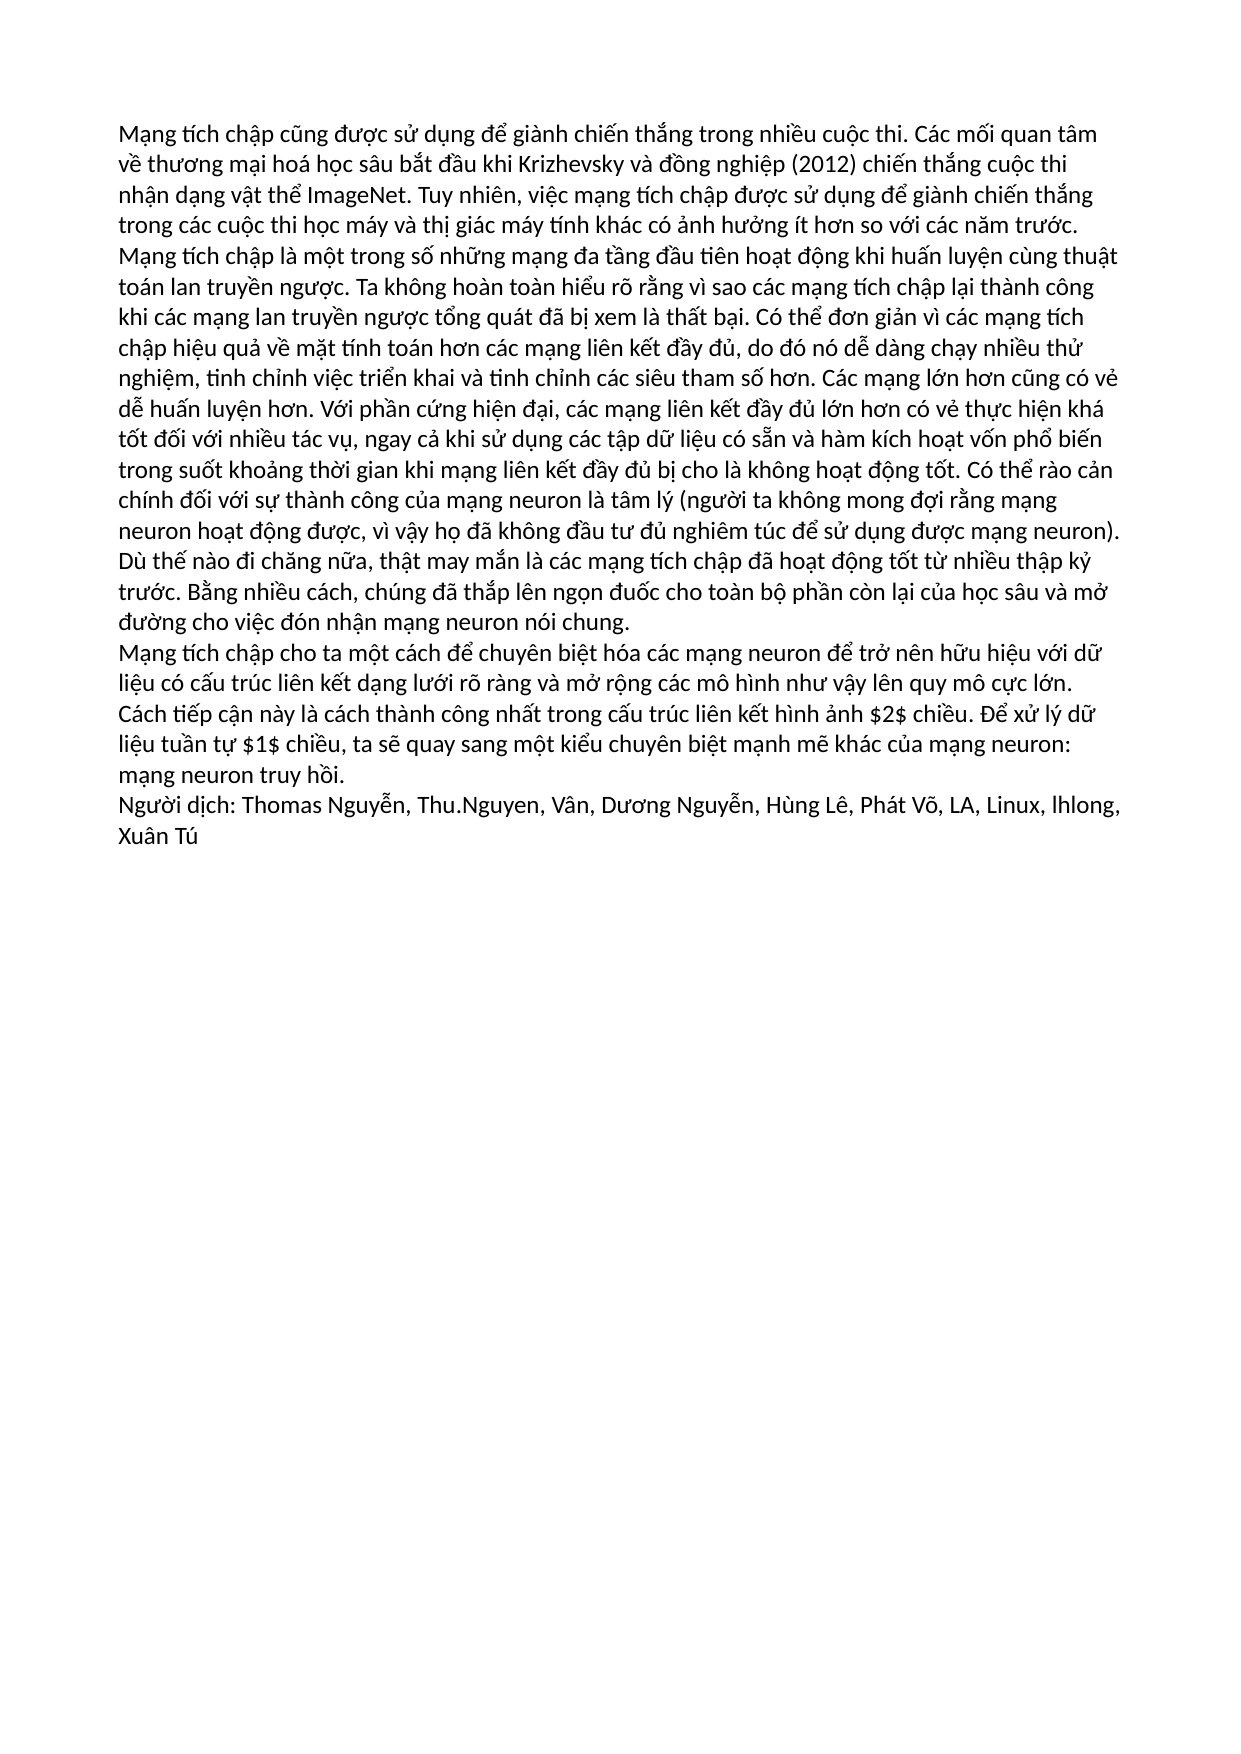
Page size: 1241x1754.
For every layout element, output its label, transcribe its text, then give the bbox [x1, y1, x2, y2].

text Mạng tích chập là một trong số những mạng đa tầng đầu tiên hoạt động khi huấn luyện cùng thuật toán lan truyền ngược. Ta không hoàn toàn hiểu rõ rằng vì sao các mạng tích chập lại thành công khi các mạng lan truyền ngược tổng quát đã bị xem là thất bại. Có thể đơn giản vì các mạng tích chập hiệu quả về mặt tính toán hơn các mạng liên kết đầy đủ, do đó nó dễ dàng chạy nhiều thử nghiệm, tinh chỉnh việc triển khai và tinh chỉnh các siêu tham số hơn. Các mạng lớn hơn cũng có vẻ dễ huấn luyện hơn. Với phần cứng hiện đại, các mạng liên kết đầy đủ lớn hơn có vẻ thực hiện khá tốt đối với nhiều tác vụ, ngay cả khi sử dụng các tập dữ liệu có sẵn và hàm kích hoạt vốn phổ biến trong suốt khoảng thời gian khi mạng liên kết đầy đủ bị cho là không hoạt động tốt. Có thể rào cản chính đối với sự thành công của mạng neuron là tâm lý (người ta không mong đợi rằng mạng neuron hoạt động được, vì vậy họ đã không đầu tư đủ nghiêm túc để sử dụng được mạng neuron). Dù thế nào đi chăng nữa, thật may mắn là các mạng tích chập đã hoạt động tốt từ nhiều thập kỷ trước. Bằng nhiều cách, chúng đã thắp lên ngọn đuốc cho toàn bộ phần còn lại của học sâu và mở đường cho việc đón nhận mạng neuron nói chung. [118, 240, 1122, 637]
text Người dịch: Thomas Nguyễn, Thu.Nguyen, Vân, Dương Nguyễn, Hùng Lê, Phát Võ, LA, Linux, lhlong, Xuân Tú [118, 789, 1122, 851]
text Mạng tích chập cũng được sử dụng để giành chiến thắng trong nhiều cuộc thi. Các mối quan tâm về thương mại hoá học sâu bắt đầu khi Krizhevsky và đồng nghiệp (2012) chiến thắng cuộc thi nhận dạng vật thể ImageNet. Tuy nhiên, việc mạng tích chập được sử dụng để giành chiến thắng trong các cuộc thi học máy và thị giác máy tính khác có ảnh hưởng ít hơn so với các năm trước. [118, 118, 1122, 240]
text Mạng tích chập cho ta một cách để chuyên biệt hóa các mạng neuron để trở nên hữu hiệu với dữ liệu có cấu trúc liên kết dạng lưới rõ ràng và mở rộng các mô hình như vậy lên quy mô cực lớn. Cách tiếp cận này là cách thành công nhất trong cấu trúc liên kết hình ảnh $2$ chiều. Để xử lý dữ liệu tuần tự $1$ chiều, ta sẽ quay sang một kiểu chuyên biệt mạnh mẽ khác của mạng neuron: mạng neuron truy hồi. [118, 637, 1122, 789]
